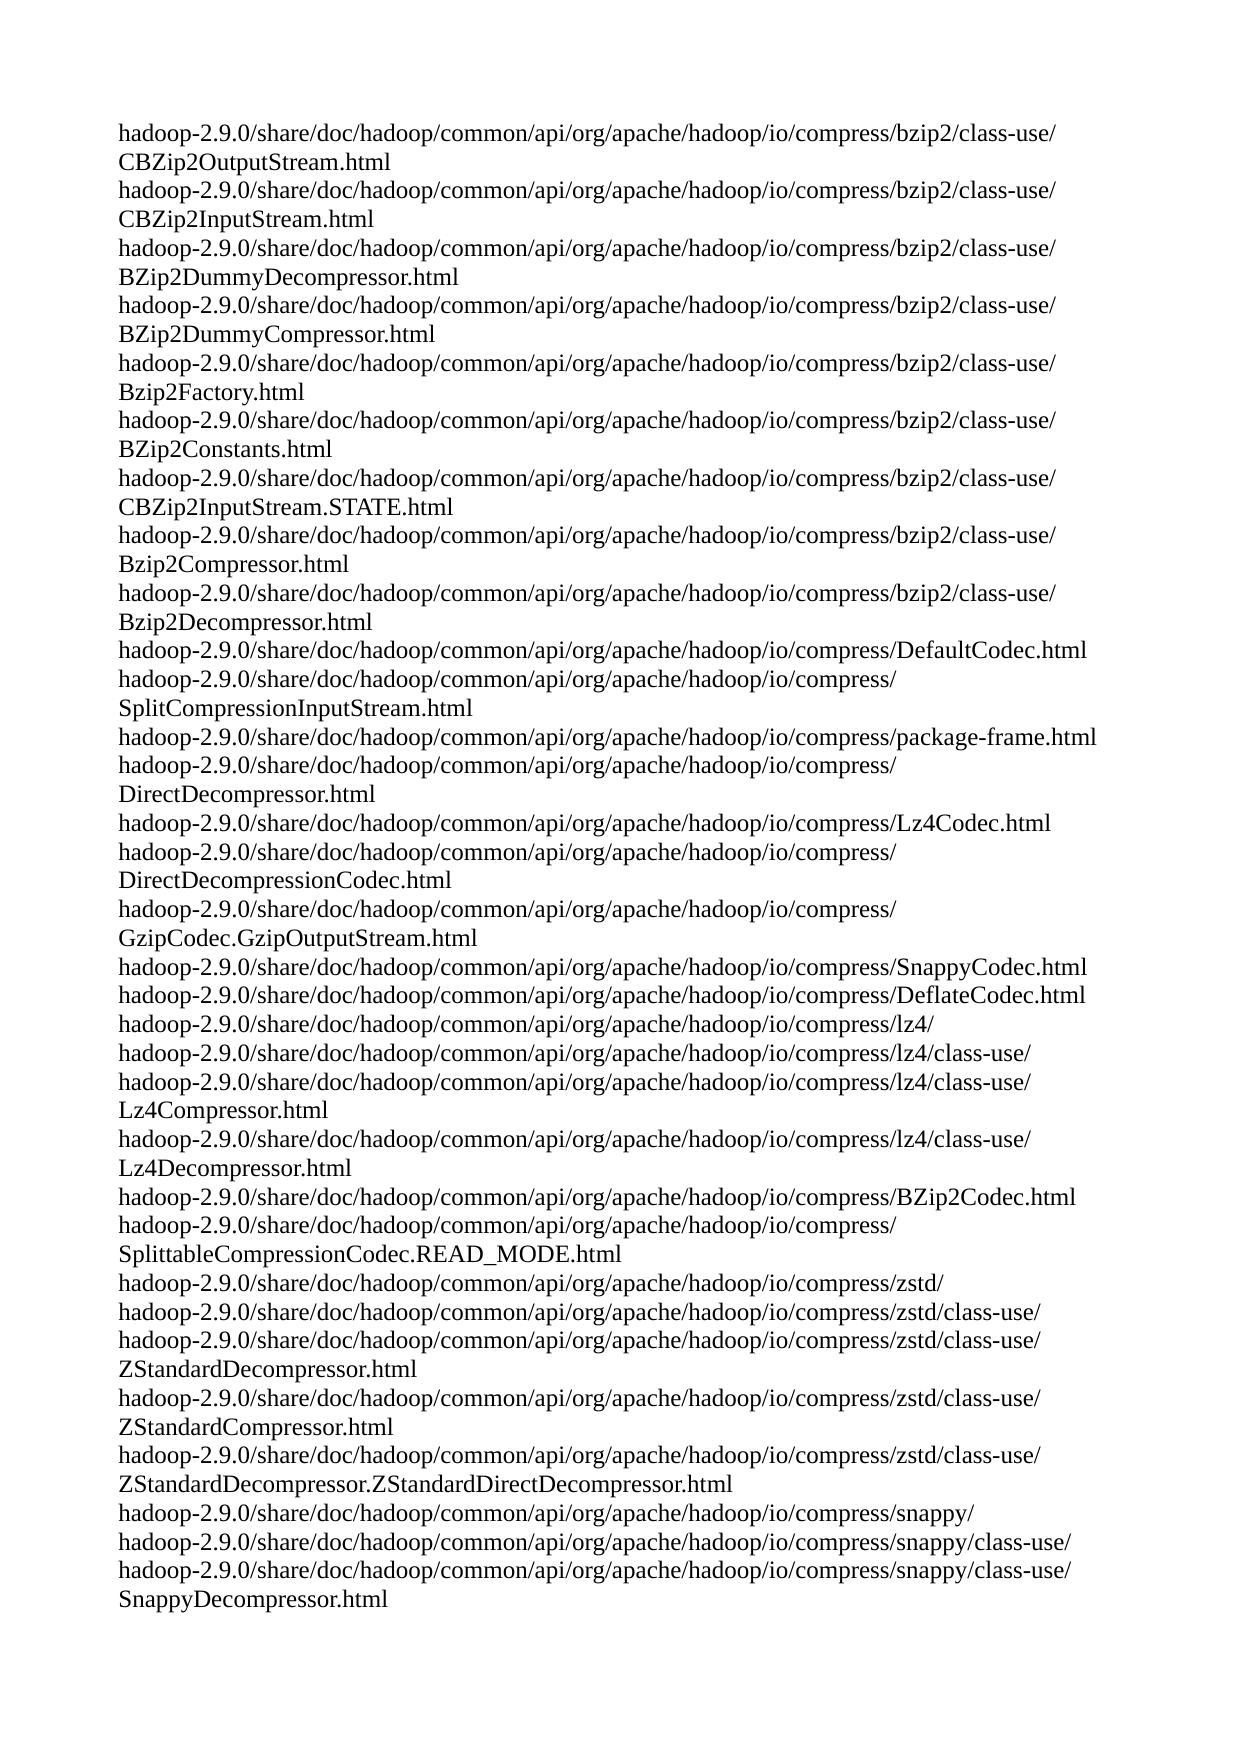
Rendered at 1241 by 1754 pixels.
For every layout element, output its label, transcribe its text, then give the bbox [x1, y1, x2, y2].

text hadoop-2.9.0/share/doc/hadoop/common/api/org/apache/hadoop/io/compress/zstd/class-use/ZStandardCompressor.html [118, 1383, 1122, 1441]
text hadoop-2.9.0/share/doc/hadoop/common/api/org/apache/hadoop/io/compress/snappy/ [118, 1498, 1122, 1527]
text hadoop-2.9.0/share/doc/hadoop/common/api/org/apache/hadoop/io/compress/lz4/ [118, 1009, 1122, 1038]
text hadoop-2.9.0/share/doc/hadoop/common/api/org/apache/hadoop/io/compress/BZip2Codec.html [118, 1182, 1122, 1211]
text hadoop-2.9.0/share/doc/hadoop/common/api/org/apache/hadoop/io/compress/SnappyCodec.html [118, 952, 1122, 981]
text hadoop-2.9.0/share/doc/hadoop/common/api/org/apache/hadoop/io/compress/zstd/class-use/ZStandardDecompressor.ZStandardDirectDecompressor.html [118, 1441, 1122, 1498]
text hadoop-2.9.0/share/doc/hadoop/common/api/org/apache/hadoop/io/compress/DeflateCodec.html [118, 981, 1122, 1009]
text hadoop-2.9.0/share/doc/hadoop/common/api/org/apache/hadoop/io/compress/bzip2/class-use/BZip2Constants.html [118, 406, 1122, 463]
text hadoop-2.9.0/share/doc/hadoop/common/api/org/apache/hadoop/io/compress/zstd/ [118, 1268, 1122, 1297]
text hadoop-2.9.0/share/doc/hadoop/common/api/org/apache/hadoop/io/compress/package-frame.html [118, 722, 1122, 751]
text hadoop-2.9.0/share/doc/hadoop/common/api/org/apache/hadoop/io/compress/bzip2/class-use/Bzip2Decompressor.html [118, 578, 1122, 636]
text hadoop-2.9.0/share/doc/hadoop/common/api/org/apache/hadoop/io/compress/SplittableCompressionCodec.READ_MODE.html [118, 1211, 1122, 1268]
text hadoop-2.9.0/share/doc/hadoop/common/api/org/apache/hadoop/io/compress/lz4/class-use/ [118, 1038, 1122, 1067]
text hadoop-2.9.0/share/doc/hadoop/common/api/org/apache/hadoop/io/compress/bzip2/class-use/BZip2DummyCompressor.html [118, 291, 1122, 348]
text hadoop-2.9.0/share/doc/hadoop/common/api/org/apache/hadoop/io/compress/snappy/class-use/ [118, 1527, 1122, 1556]
text hadoop-2.9.0/share/doc/hadoop/common/api/org/apache/hadoop/io/compress/bzip2/class-use/CBZip2InputStream.html [118, 176, 1122, 233]
text hadoop-2.9.0/share/doc/hadoop/common/api/org/apache/hadoop/io/compress/zstd/class-use/ [118, 1297, 1122, 1326]
text hadoop-2.9.0/share/doc/hadoop/common/api/org/apache/hadoop/io/compress/GzipCodec.GzipOutputStream.html [118, 894, 1122, 952]
text hadoop-2.9.0/share/doc/hadoop/common/api/org/apache/hadoop/io/compress/lz4/class-use/Lz4Decompressor.html [118, 1124, 1122, 1182]
text hadoop-2.9.0/share/doc/hadoop/common/api/org/apache/hadoop/io/compress/DefaultCodec.html [118, 636, 1122, 664]
text hadoop-2.9.0/share/doc/hadoop/common/api/org/apache/hadoop/io/compress/bzip2/class-use/Bzip2Compressor.html [118, 521, 1122, 578]
text hadoop-2.9.0/share/doc/hadoop/common/api/org/apache/hadoop/io/compress/bzip2/class-use/CBZip2InputStream.STATE.html [118, 463, 1122, 521]
text hadoop-2.9.0/share/doc/hadoop/common/api/org/apache/hadoop/io/compress/snappy/class-use/SnappyDecompressor.html [118, 1556, 1122, 1613]
text hadoop-2.9.0/share/doc/hadoop/common/api/org/apache/hadoop/io/compress/zstd/class-use/ZStandardDecompressor.html [118, 1326, 1122, 1383]
text hadoop-2.9.0/share/doc/hadoop/common/api/org/apache/hadoop/io/compress/bzip2/class-use/Bzip2Factory.html [118, 348, 1122, 406]
text hadoop-2.9.0/share/doc/hadoop/common/api/org/apache/hadoop/io/compress/DirectDecompressionCodec.html [118, 837, 1122, 894]
text hadoop-2.9.0/share/doc/hadoop/common/api/org/apache/hadoop/io/compress/lz4/class-use/Lz4Compressor.html [118, 1067, 1122, 1124]
text hadoop-2.9.0/share/doc/hadoop/common/api/org/apache/hadoop/io/compress/bzip2/class-use/BZip2DummyDecompressor.html [118, 233, 1122, 291]
text hadoop-2.9.0/share/doc/hadoop/common/api/org/apache/hadoop/io/compress/bzip2/class-use/CBZip2OutputStream.html [118, 118, 1122, 176]
text hadoop-2.9.0/share/doc/hadoop/common/api/org/apache/hadoop/io/compress/Lz4Codec.html [118, 808, 1122, 837]
text hadoop-2.9.0/share/doc/hadoop/common/api/org/apache/hadoop/io/compress/SplitCompressionInputStream.html [118, 664, 1122, 722]
text hadoop-2.9.0/share/doc/hadoop/common/api/org/apache/hadoop/io/compress/DirectDecompressor.html [118, 751, 1122, 808]
